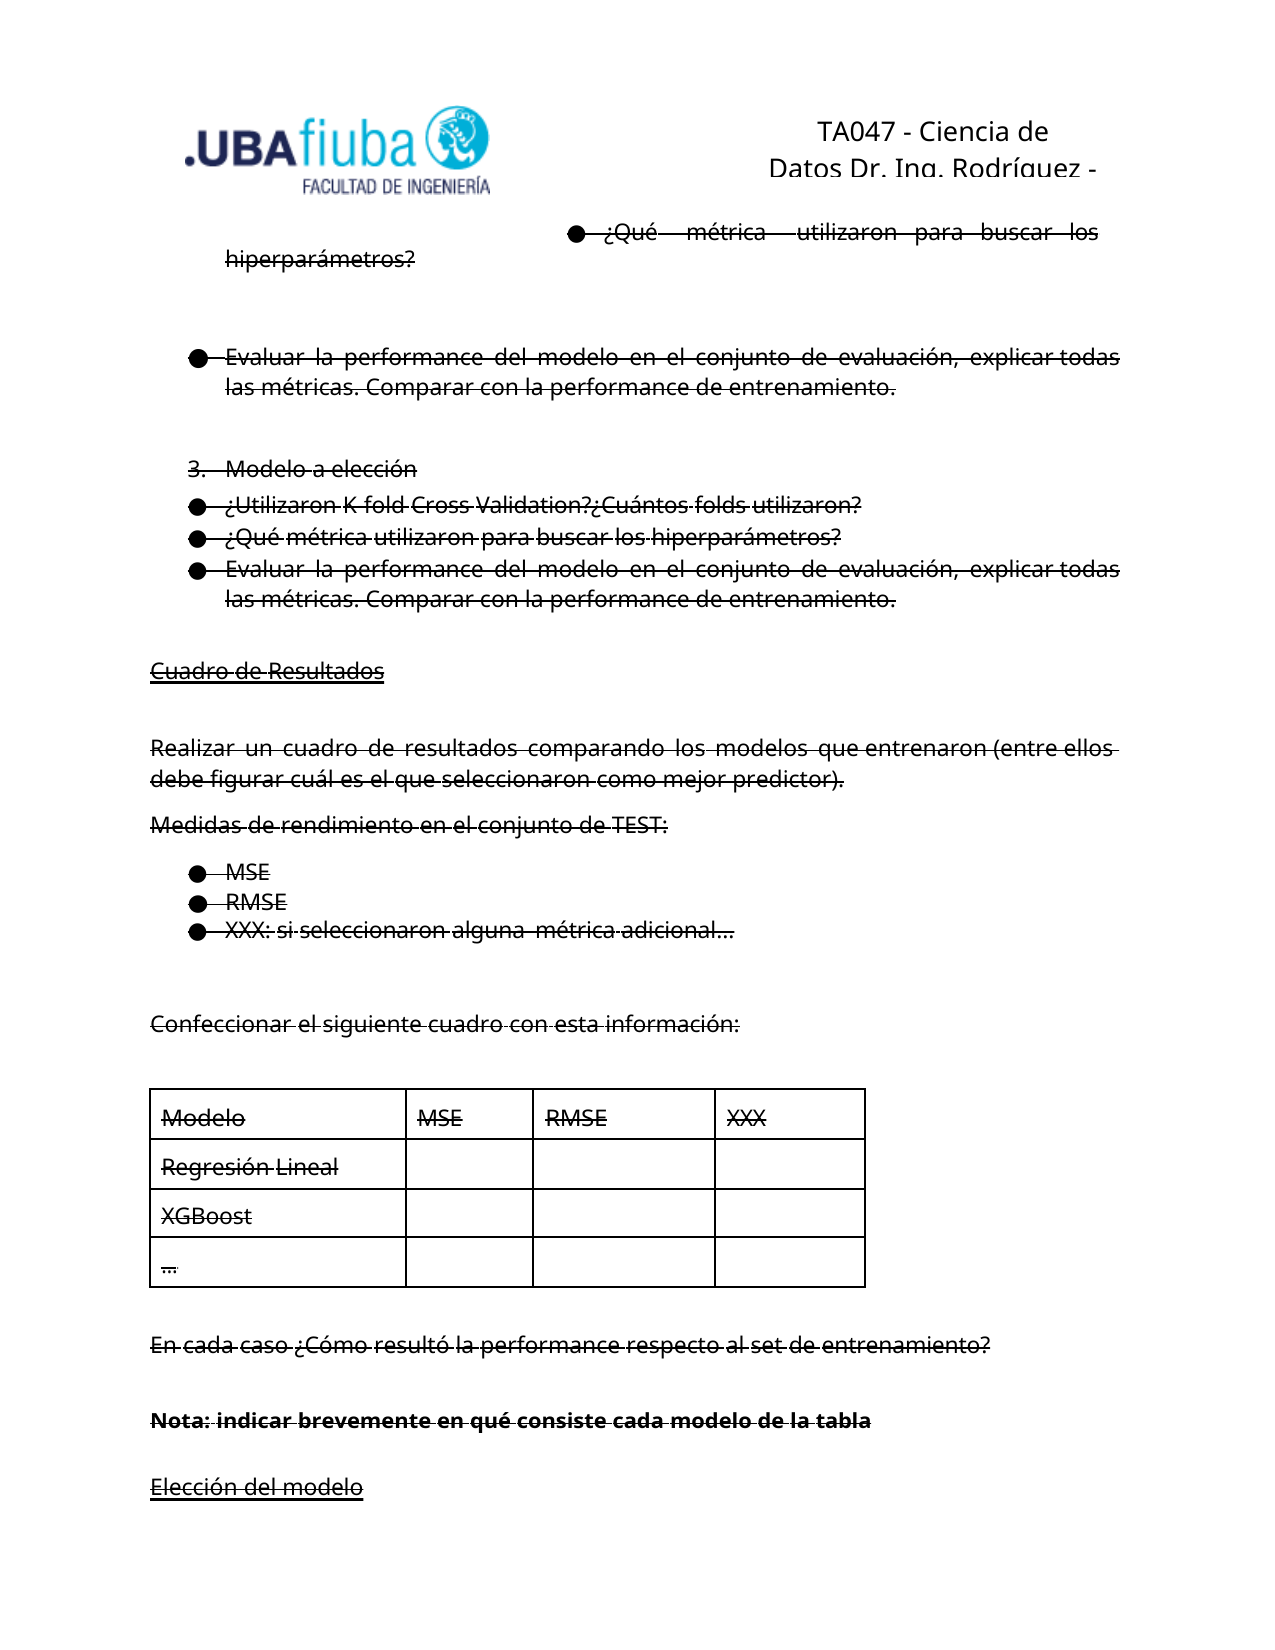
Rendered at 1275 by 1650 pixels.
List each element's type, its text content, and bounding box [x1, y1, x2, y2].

list XXX: si seleccionaron alguna métrica adicional… [187, 916, 1162, 944]
text En cada caso ¿Cómo resultó la performance respecto al set de entrenamiento? [150, 1329, 1162, 1361]
table_cell … [151, 1238, 405, 1286]
table_cell [534, 1140, 714, 1188]
text Nota: indicar brevemente en qué consiste cada modelo de la tabla [150, 1406, 1162, 1435]
text Cuadro de Resultados [150, 655, 1162, 686]
text Confeccionar el siguiente cuadro con esta información: [150, 1008, 1162, 1039]
table_header RMSE [534, 1090, 714, 1138]
table_cell [716, 1140, 864, 1188]
text Medidas de rendimiento en el conjunto de TEST: [150, 809, 1162, 841]
table_cell [716, 1190, 864, 1236]
text Elección del modelo [150, 1471, 1162, 1502]
table_cell Regresión Lineal [151, 1140, 405, 1188]
table_cell [534, 1238, 714, 1286]
table_cell [407, 1140, 532, 1188]
list ¿Qué métrica utilizaron para buscar los [566, 217, 1162, 246]
table_header Modelo [151, 1090, 405, 1138]
list ¿Utilizaron K-fold Cross Validation?¿Cuántos folds utilizaron? [187, 489, 1162, 520]
list MSE [187, 856, 1162, 887]
text Realizar un cuadro de resultados comparando los modelos que entrenaron (entre ellos debe ﬁgurar cuál es el que seleccionaron como mejor predictor). [150, 732, 1162, 795]
table_cell [534, 1190, 714, 1236]
table_header MSE [407, 1090, 532, 1138]
table_cell [407, 1238, 532, 1286]
list Evaluar la performance del modelo en el conjunto de evaluación, explicar todas las métricas. Comparar con la performance de entrenamiento. [187, 338, 1124, 402]
table_cell XGBoost [151, 1190, 405, 1236]
list Evaluar la performance del modelo en el conjunto de evaluación, explicar todas las métricas. Comparar con la performance de entrenamiento. [187, 552, 1124, 614]
text hiperparámetros? [225, 246, 1162, 273]
list ¿Qué métrica utilizaron para buscar los hiperparámetros? [187, 521, 1162, 552]
picture [185, 105, 490, 195]
list RMSE [187, 888, 1162, 916]
table_header XXX [716, 1090, 864, 1138]
list Modelo a elección [187, 452, 1162, 484]
table_cell [407, 1190, 532, 1236]
table_cell [716, 1238, 864, 1286]
